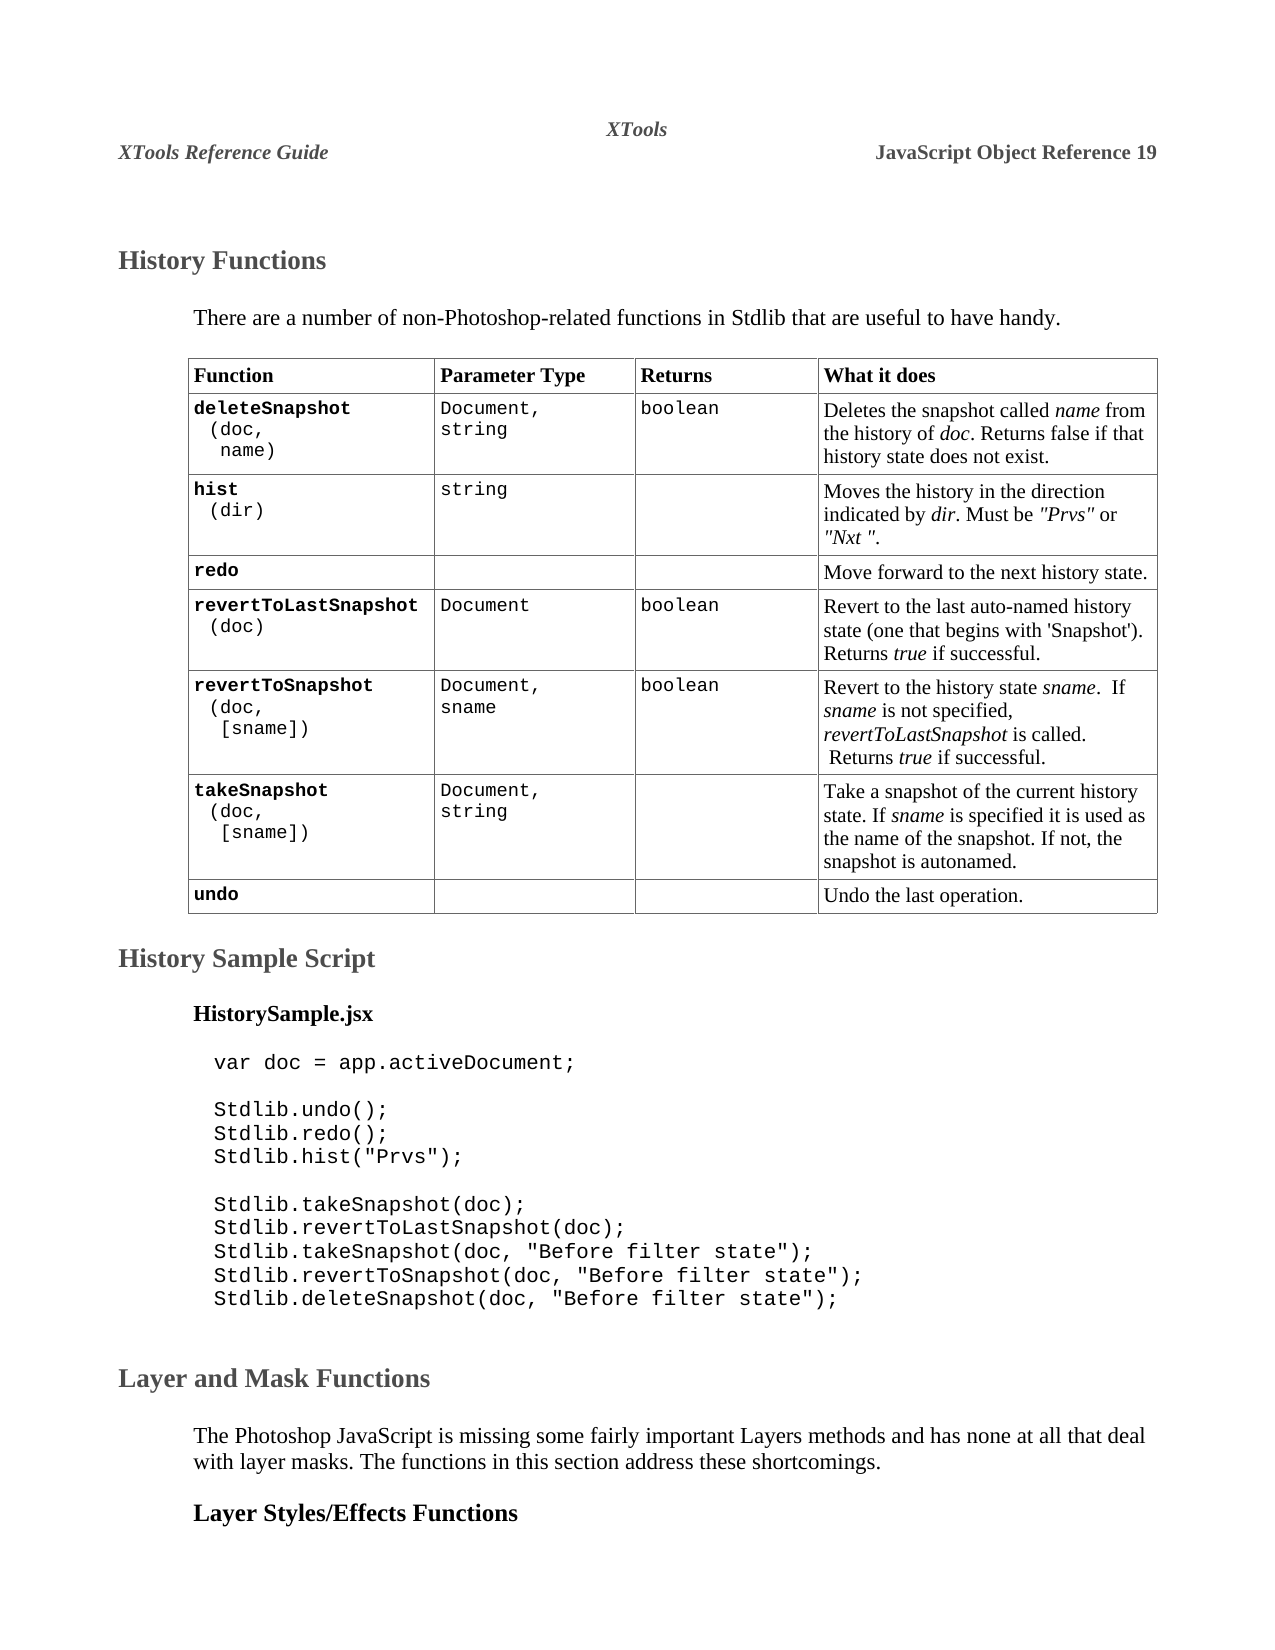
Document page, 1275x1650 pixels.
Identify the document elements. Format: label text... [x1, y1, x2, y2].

table_cell boolean [636, 394, 817, 474]
table_cell [636, 475, 817, 555]
table_cell [636, 880, 817, 913]
table_cell Document [435, 590, 634, 670]
text HistorySample.jsx [192, 1001, 1157, 1026]
text Stdlib.revertToLastSnapshot(doc); [213, 1217, 1157, 1241]
text History Functions [118, 245, 1157, 275]
table_cell [636, 775, 817, 879]
text Stdlib.takeSnapshot(doc, "Before filter state"); [213, 1241, 1157, 1265]
table_cell Undo the last operation. [819, 880, 1157, 913]
table_cell [435, 556, 634, 589]
table_cell boolean [636, 671, 817, 774]
table_header Parameter Type [435, 359, 634, 393]
table_cell Document, string [435, 394, 634, 474]
table_cell hist (dir) [189, 475, 434, 555]
table_cell redo [189, 556, 434, 589]
text Stdlib.deleteSnapshot(doc, "Before filter state"); [213, 1288, 1157, 1312]
text There are a number of non-Photoshop-related functions in Stdlib that are useful to have handy. [118, 305, 1157, 331]
table_cell Move forward to the next history state. [819, 556, 1157, 589]
text Layer and Mask Functions [118, 1363, 1157, 1393]
table_cell string [435, 475, 634, 555]
table_header Function [189, 359, 434, 393]
text History Sample Script [118, 943, 1157, 973]
text Stdlib.hist("Prvs"); [213, 1146, 1157, 1170]
table_cell Document, sname [435, 671, 634, 774]
table_cell [636, 556, 817, 589]
table_cell Take a snapshot of the current history state. If sname is specified it is used as the name of the snapshot. If not, the snapshot is autonamed. [819, 775, 1157, 879]
table_cell deleteSnapshot (doc, name) [189, 394, 434, 474]
table_cell [435, 880, 634, 913]
table_cell boolean [636, 590, 817, 670]
table_cell revertToSnapshot (doc, [sname]) [189, 671, 434, 774]
text Layer Styles/Effects Functions [118, 1499, 1157, 1527]
table_header What it does [819, 359, 1157, 393]
table_cell Revert to the history state sname. If sname is not specified, revertToLastSnapshot is called. Returns true if successful. [819, 671, 1157, 774]
text Stdlib.undo(); [213, 1099, 1157, 1123]
text Stdlib.redo(); [213, 1123, 1157, 1146]
table_cell Document, string [435, 775, 634, 879]
table_cell Moves the history in the direction indicated by dir. Must be "Prvs" or "Nxt ". [819, 475, 1157, 555]
text Stdlib.takeSnapshot(doc); [213, 1194, 1157, 1217]
table_cell Deletes the snapshot called name from the history of doc. Returns false if that history state does not exist. [819, 394, 1157, 474]
text The Photoshop JavaScript is missing some fairly important Layers methods and has none at all that deal with layer masks. The functions in this section address these shortcomings. [118, 1423, 1157, 1474]
text var doc = app.activeDocument; [213, 1052, 1157, 1076]
table_cell Revert to the last auto-named history state (one that begins with 'Snapshot'). Returns true if successful. [819, 590, 1157, 670]
table_header Returns [636, 359, 817, 393]
text Stdlib.revertToSnapshot(doc, "Before filter state"); [213, 1265, 1157, 1288]
table_cell takeSnapshot (doc, [sname]) [189, 775, 434, 879]
table_cell undo [189, 880, 434, 913]
table_cell revertToLastSnapshot (doc) [189, 590, 434, 670]
